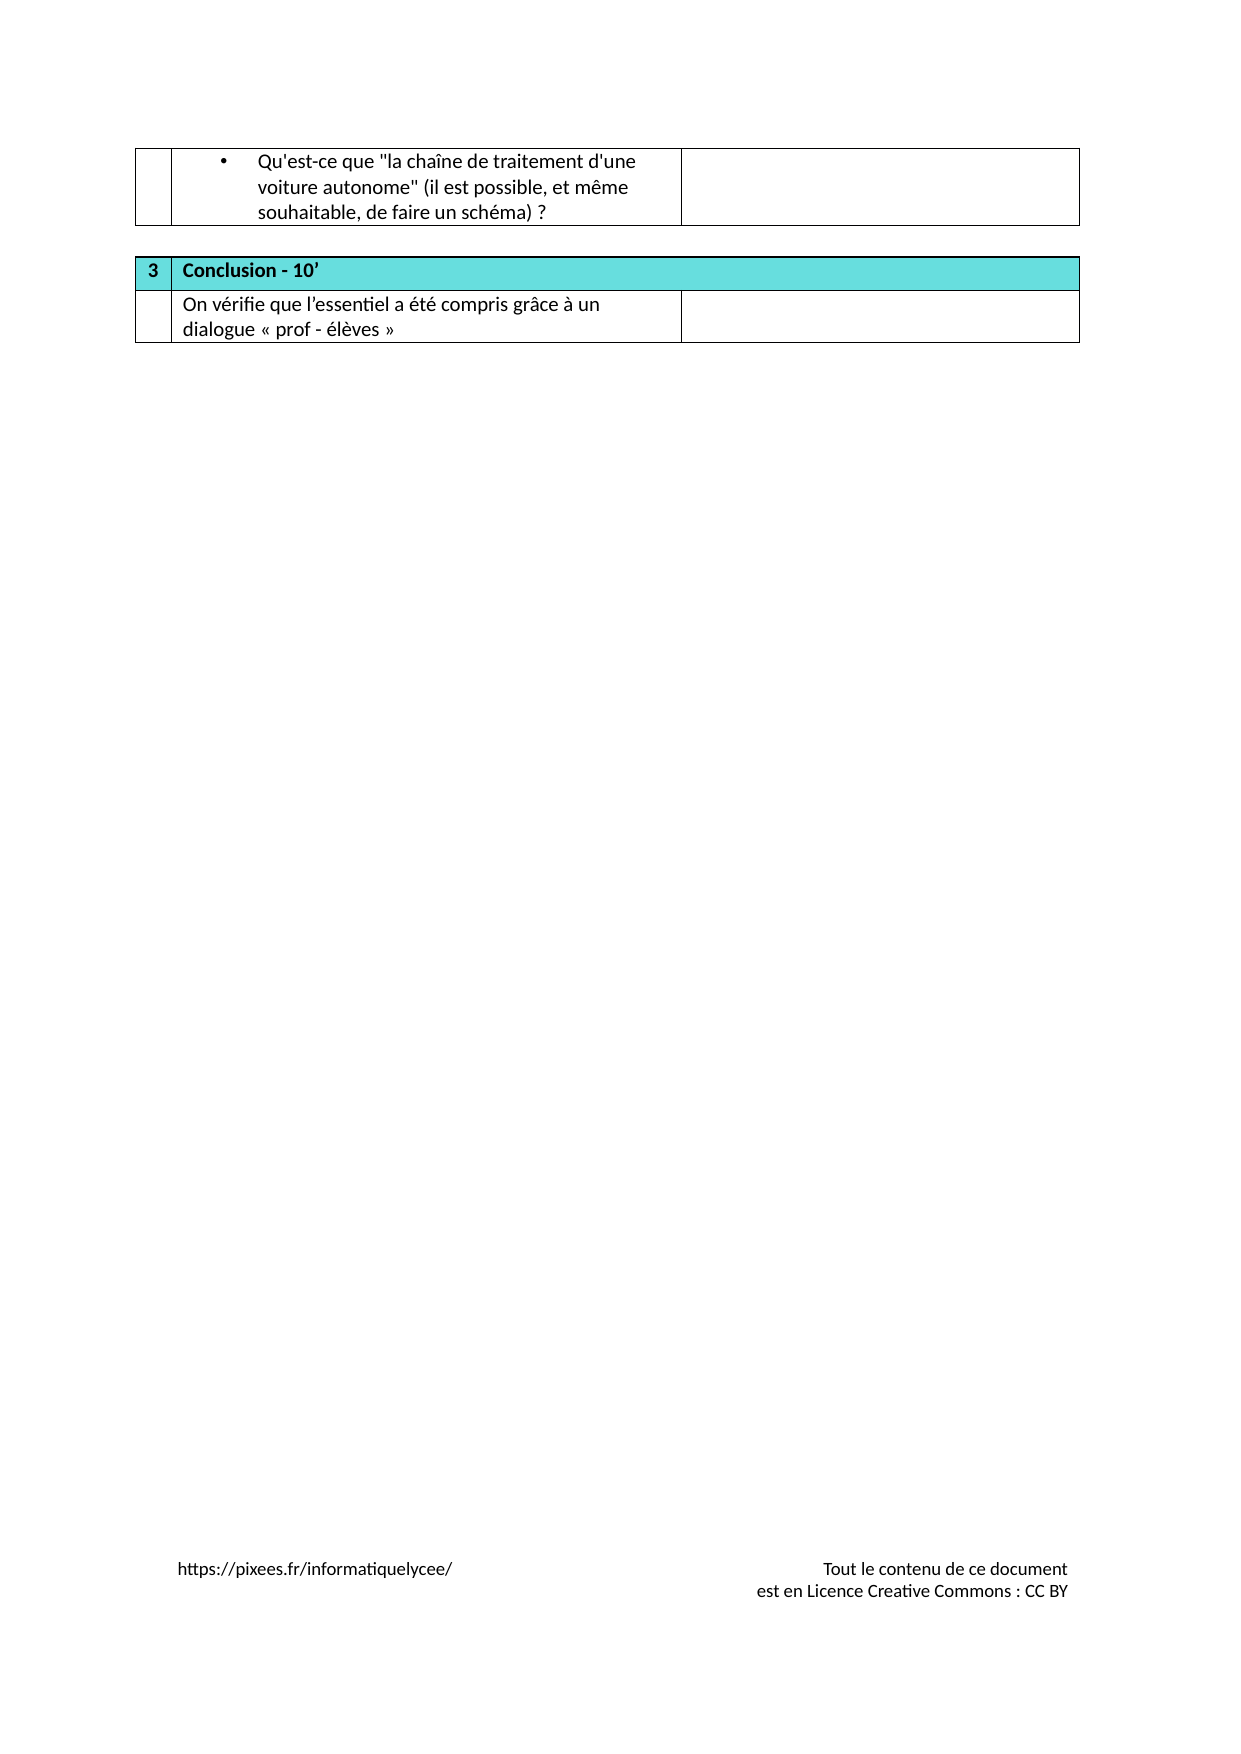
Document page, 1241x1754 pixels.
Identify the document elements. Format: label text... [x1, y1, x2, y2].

table_cell [136, 291, 171, 342]
table_header 3 [136, 258, 171, 290]
table_cell [136, 149, 171, 225]
table_header Conclusion - 10’ [172, 258, 1079, 290]
table_cell Établissez une liste des différents capteurs présents dans une voiture autonome. Pour chaque capteur, vous expliquerez, en quelques lignes, son principe de fonctionnement et son intérêt. Expliquez en quelques lignes ce qu'est le Deep Learning (vous pourrez faire des recherches sur le web) et comment il est utilisé dans le cas de la voiture autonome. Qu'est-ce que "la chaîne de traitement d'une voiture autonome" (il est possible, et même souhaitable, de faire un schéma) ? [172, 149, 681, 225]
table_cell [682, 291, 1079, 342]
table_cell [682, 149, 1079, 225]
table_cell On vérifie que l’essentiel a été compris grâce à un dialogue « prof - élèves » [172, 291, 681, 342]
